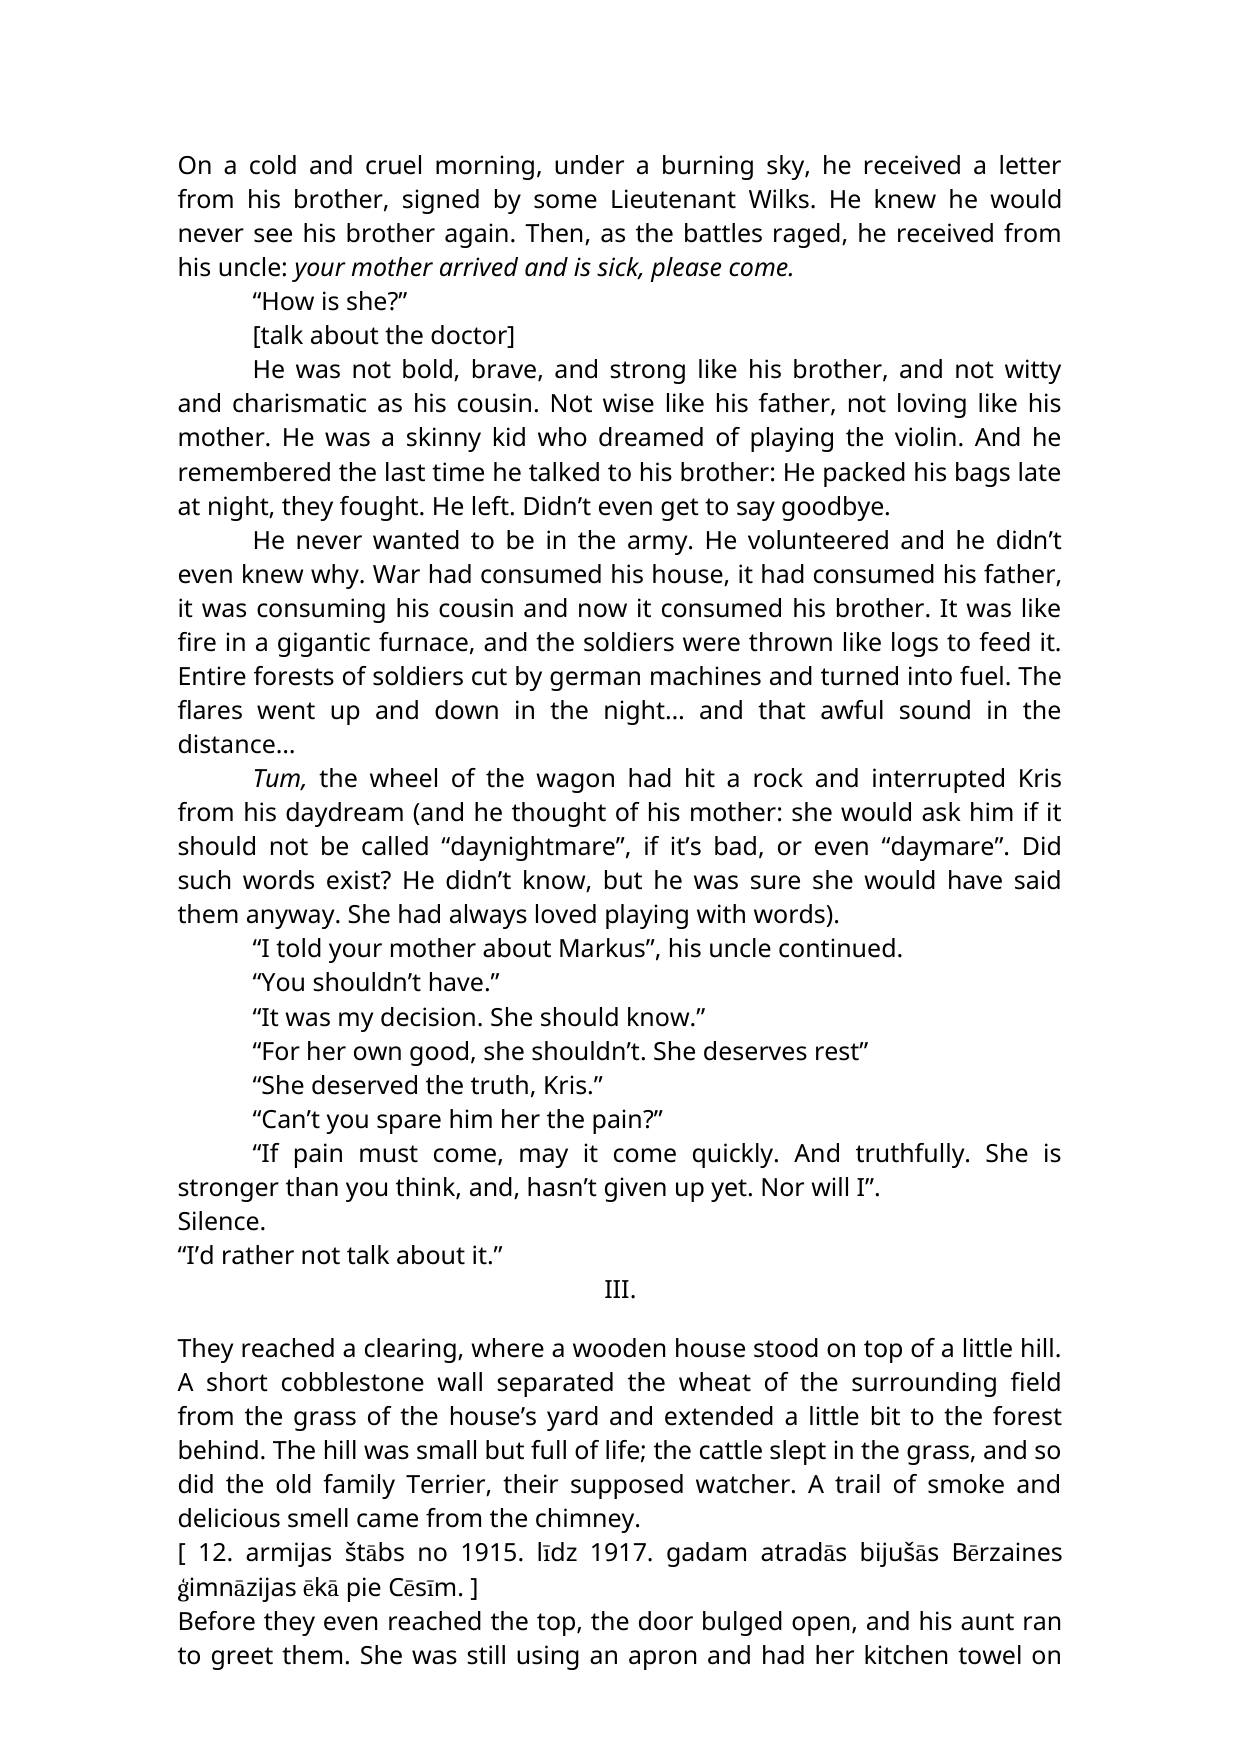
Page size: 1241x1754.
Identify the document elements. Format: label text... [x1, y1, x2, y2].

text On a cold and cruel morning, under a burning sky, he received a letter from his brother, signed by some Lieutenant Wilks. He knew he would never see his brother again. Then, as the battles raged, he received from his uncle: your mother arrived and is sick, please come. [177, 148, 1063, 284]
text “It was my decision. She should know.” [177, 999, 1063, 1033]
text “For her own good, she shouldn’t. She deserves rest” [177, 1033, 1063, 1067]
text He was not bold, brave, and strong like his brother, and not witty and charismatic as his cousin. Not wise like his father, not loving like his mother. He was a skinny kid who dreamed of playing the violin. And he remembered the last time he talked to his brother: He packed his bags late at night, they fought. He left. Didn’t even get to say goodbye. [177, 352, 1063, 522]
subtitle III. [177, 1272, 1063, 1306]
text “You shouldn’t have.” [177, 965, 1063, 999]
text They reached a clearing, where a wooden house stood on top of a little hill. A short cobblestone wall separated the wheat of the surrounding field from the grass of the house’s yard and extended a little bit to the forest behind. The hill was small but full of life; the cattle slept in the grass, and so did the old family Terrier, their supposed watcher. A trail of smoke and delicious smell came from the chimney. [177, 1331, 1063, 1535]
text He never wanted to be in the army. He volunteered and he didn’t even knew why. War had consumed his house, it had consumed his father, it was consuming his cousin and now it consumed his brother. It was like fire in a gigantic furnace, and the soldiers were thrown like logs to feed it. Entire forests of soldiers cut by german machines and turned into fuel. The flares went up and down in the night… and that awful sound in the distance… [177, 522, 1063, 761]
text “I told your mother about Markus”, his uncle continued. [177, 931, 1063, 965]
text “Can’t you spare him her the pain?” [177, 1101, 1063, 1135]
text “How is she?” [177, 284, 1063, 318]
text “If pain must come, may it come quickly. And truthfully. She is stronger than you think, and, hasn’t given up yet. Nor will I”. [177, 1135, 1063, 1203]
text Silence. [177, 1203, 1063, 1238]
text [talk about the doctor] [177, 318, 1063, 352]
text “I’d rather not talk about it.” [177, 1238, 1063, 1272]
text Before they even reached the top, the door bulged open, and his aunt ran to greet them. She was still using an apron and had her kitchen towel on [177, 1603, 1063, 1671]
text [ 12. armijas štābs no 1915. līdz 1917. gadam atradās bijušās Bērzaines ģimnāzijas ēkā pie Cēsīm. ] [177, 1535, 1063, 1603]
text Tum, the wheel of the wagon had hit a rock and interrupted Kris from his daydream (and he thought of his mother: she would ask him if it should not be called “daynightmare”, if it’s bad, or even “daymare”. Did such words exist? He didn’t know, but he was sure she would have said them anyway. She had always loved playing with words). [177, 761, 1063, 931]
text “She deserved the truth, Kris.” [177, 1067, 1063, 1101]
